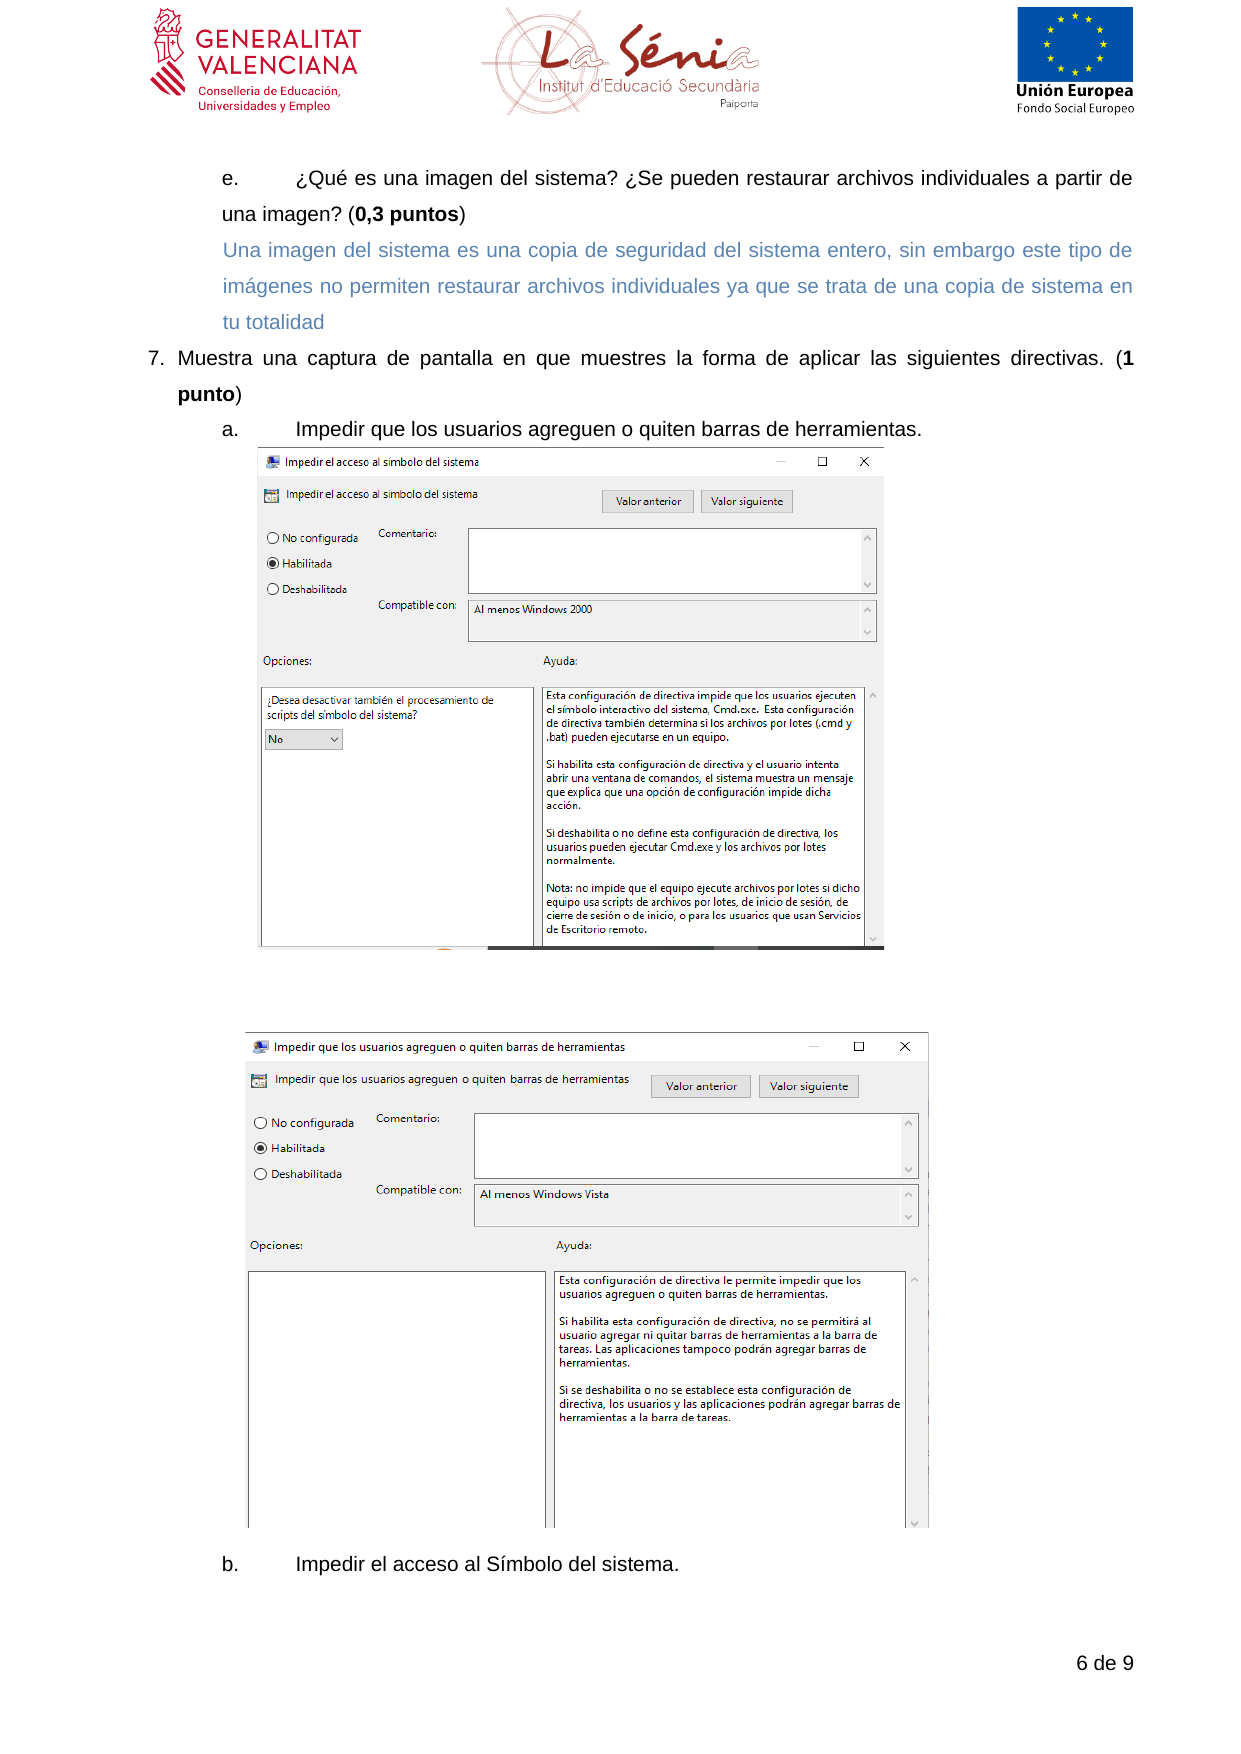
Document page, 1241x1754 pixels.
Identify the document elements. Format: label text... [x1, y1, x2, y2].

picture [1016, 7, 1134, 115]
list ¿Qué es una imagen del sistema? ¿Se pueden restaurar archivos individuales a partir de una imagen? (0,3 puntos) [222, 166, 1134, 226]
picture [481, 7, 759, 115]
picture [245, 1032, 929, 1528]
list Impedir el acceso al Símbolo del sistema. [222, 1010, 1134, 1575]
text Una imagen del sistema es una copia de seguridad del sistema entero, sin embargo este tipo de imágenes no permiten restaurar archivos individuales ya que se trata de una copia de sistema en tu totalidad [223, 238, 1134, 333]
list Impedir que los usuarios agreguen o quiten barras de herramientas. [222, 417, 1134, 441]
picture [147, 6, 366, 115]
picture [257, 447, 885, 950]
list Muestra una captura de pantalla en que muestres la forma de aplicar las siguientes directivas. (1 punto) [148, 345, 1134, 405]
